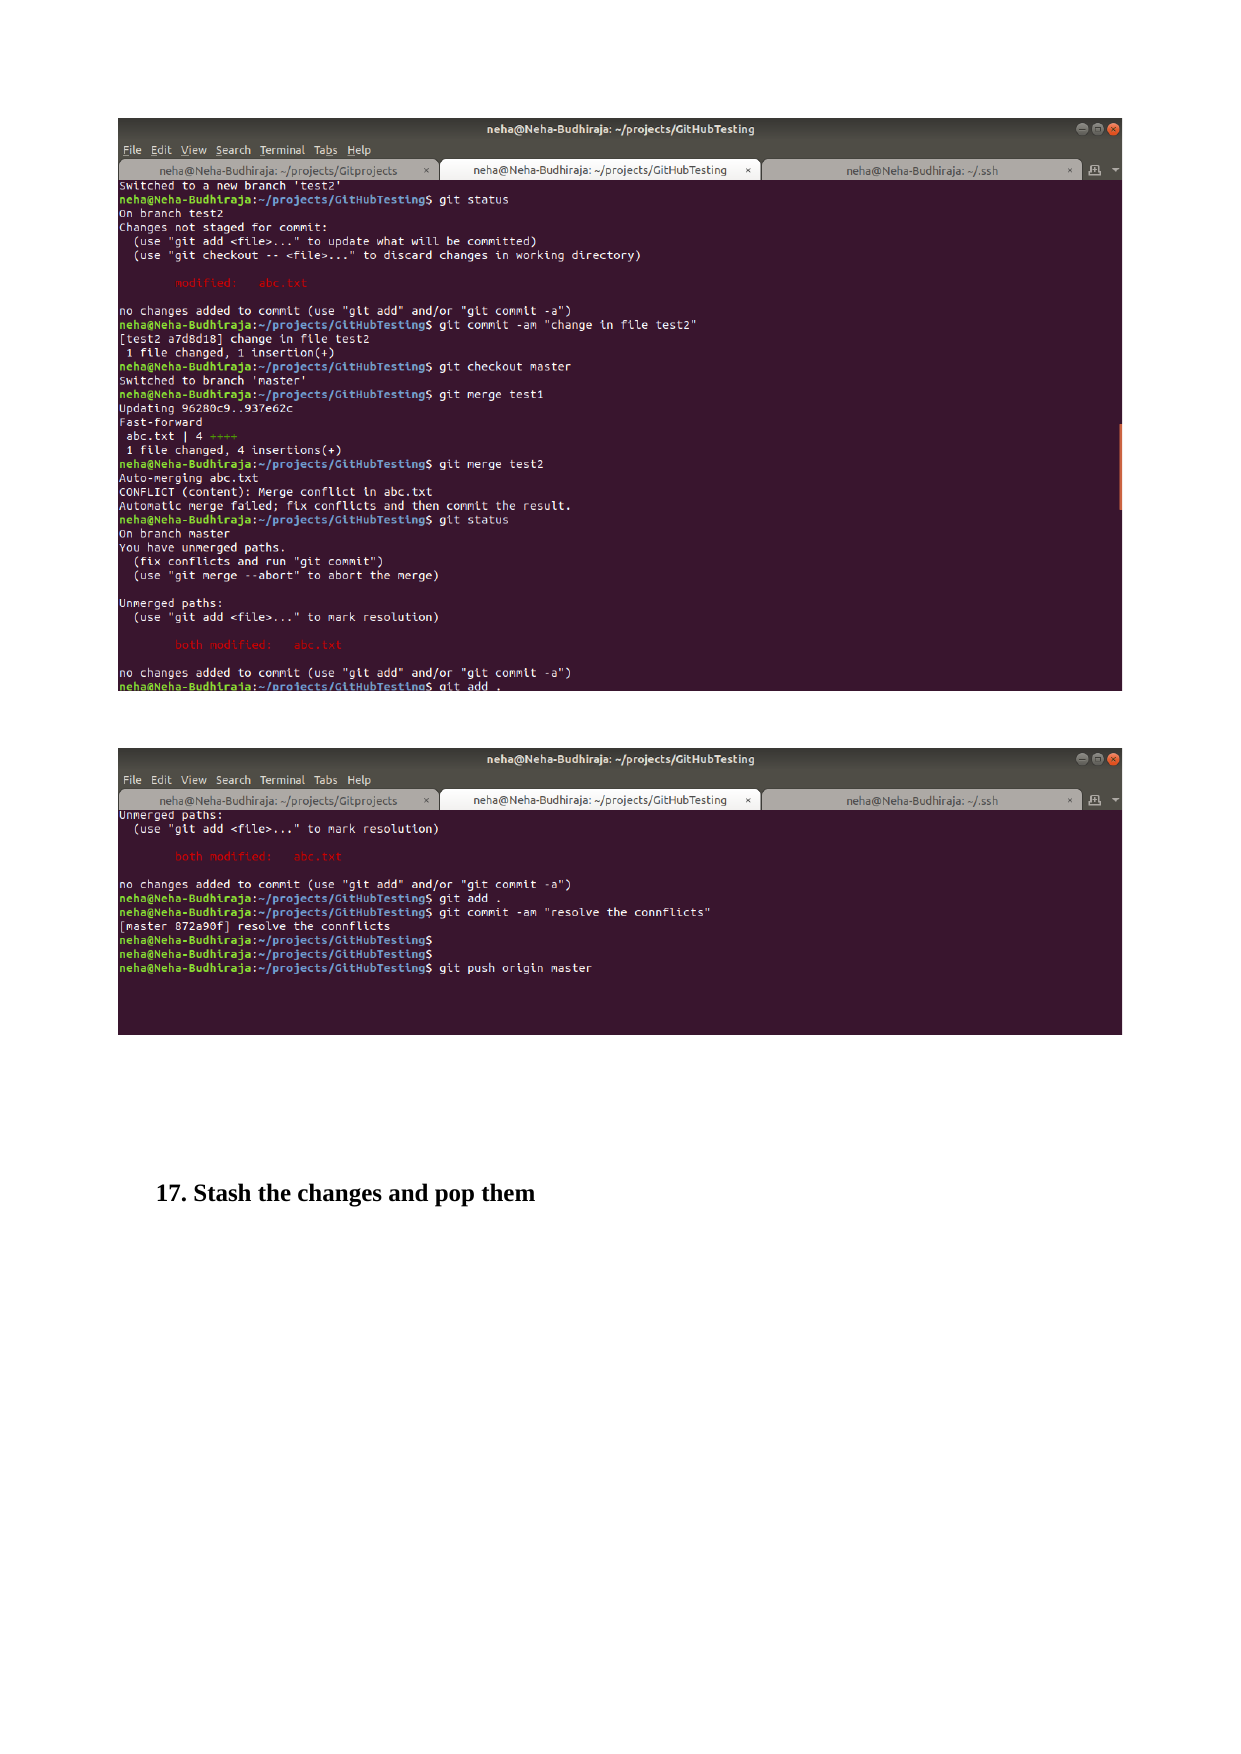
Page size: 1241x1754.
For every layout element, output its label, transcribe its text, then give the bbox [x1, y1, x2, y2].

list Stash the changes and pop them [156, 1178, 1122, 1207]
picture [118, 748, 1123, 1035]
picture [118, 118, 1123, 691]
